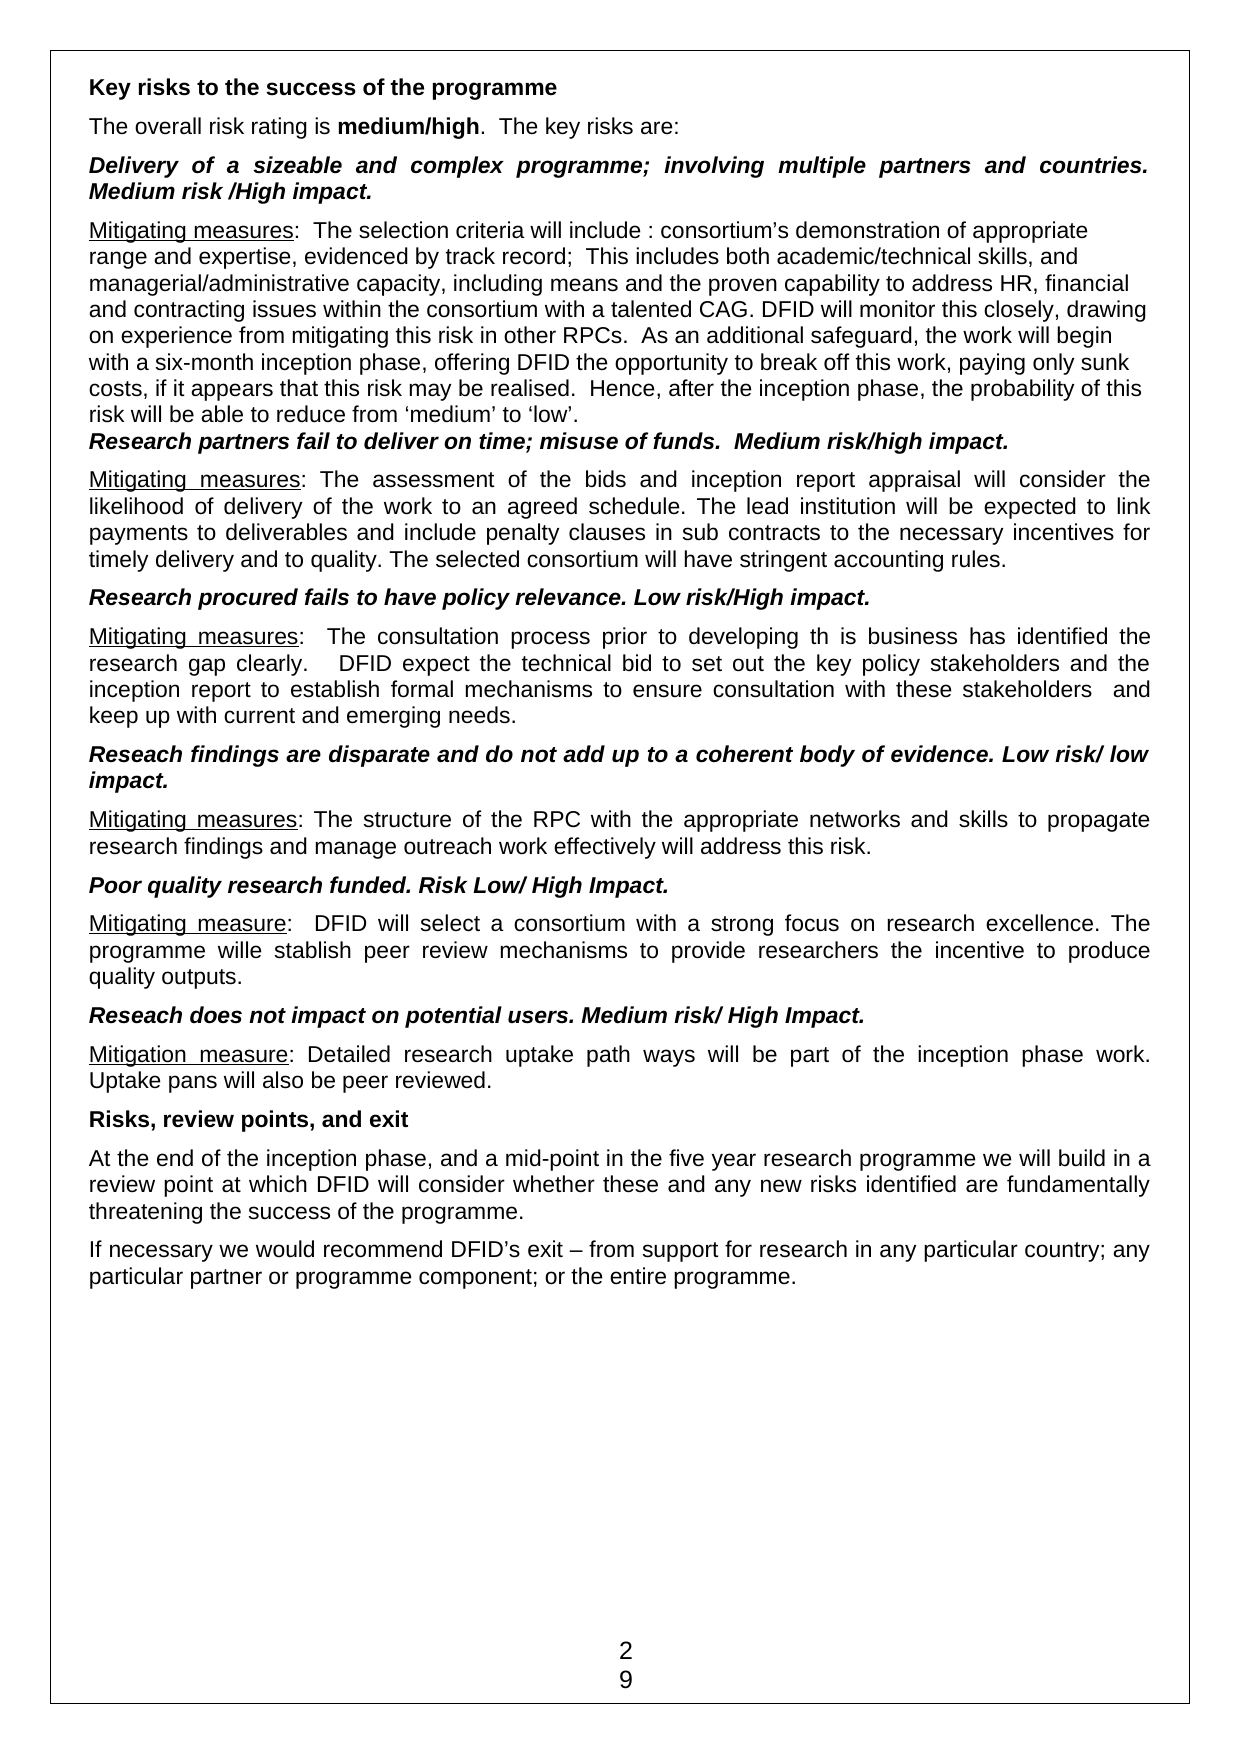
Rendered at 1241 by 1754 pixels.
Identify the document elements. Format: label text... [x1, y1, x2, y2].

text Reseach findings are disparate and do not add up to a coherent body of evidence. Low risk/ low impact. [89, 741, 1152, 794]
text Research partners fail to deliver on time; misuse of funds. Medium risk/high impact. [89, 428, 1152, 454]
text The overall risk rating is medium/high. The key risks are: [89, 113, 1152, 139]
text If necessary we would recommend DFID’s exit – from support for research in any particular country; any particular partner or programme component; or the entire programme. [89, 1236, 1152, 1289]
text Risks, review points, and exit [89, 1106, 1152, 1132]
text Reseach does not impact on potential users. Medium risk/ High Impact. [89, 1002, 1152, 1028]
text Key risks to the success of the programme [89, 74, 1152, 100]
text Research procured fails to have policy relevance. Low risk/High impact. [89, 584, 1152, 611]
text Mitigating measures: The consultation process prior to developing th is business has identified the research gap clearly. DFID expect the technical bid to set out the key policy stakeholders and the inception report to establish formal mechanisms to ensure consultation with these stakeholders and keep up with current and emerging needs. [89, 623, 1152, 729]
text Mitigating measures: The selection criteria will include : consortium’s demonstration of appropriate range and expertise, evidenced by track record; This includes both academic/technical skills, and managerial/administrative capacity, including means and the proven capability to address HR, financial and contracting issues within the consortium with a talented CAG. DFID will monitor this closely, drawing on experience from mitigating this risk in other RPCs. As an additional safeguard, the work will begin with a six-month inception phase, offering DFID the opportunity to break off this work, paying only sunk costs, if it appears that this risk may be realised. Hence, after the inception phase, the probability of this risk will be able to reduce from ‘medium’ to ‘low’. [89, 217, 1152, 428]
text At the end of the inception phase, and a mid-point in the five year research programme we will build in a review point at which DFID will consider whether these and any new risks identified are fundamentally threatening the success of the programme. [89, 1145, 1152, 1224]
text Mitigating measures: The assessment of the bids and inception report appraisal will consider the likelihood of delivery of the work to an agreed schedule. The lead institution will be expected to link payments to deliverables and include penalty clauses in sub contracts to the necessary incentives for timely delivery and to quality. The selected consortium will have stringent accounting rules. [89, 466, 1152, 572]
text Delivery of a sizeable and complex programme; involving multiple partners and countries. Medium risk /High impact. [89, 152, 1152, 204]
text Mitigating measure: DFID will select a consortium with a strong focus on research excellence. The programme wille stablish peer review mechanisms to provide researchers the incentive to produce quality outputs. [89, 910, 1152, 989]
text Poor quality research funded. Risk Low/ High Impact. [89, 872, 1152, 898]
text Mitigating measures: The structure of the RPC with the appropriate networks and skills to propagate research findings and manage outreach work effectively will address this risk. [89, 806, 1152, 859]
text Mitigation measure: Detailed research uptake path ways will be part of the inception phase work. Uptake pans will also be peer reviewed. [89, 1041, 1152, 1093]
